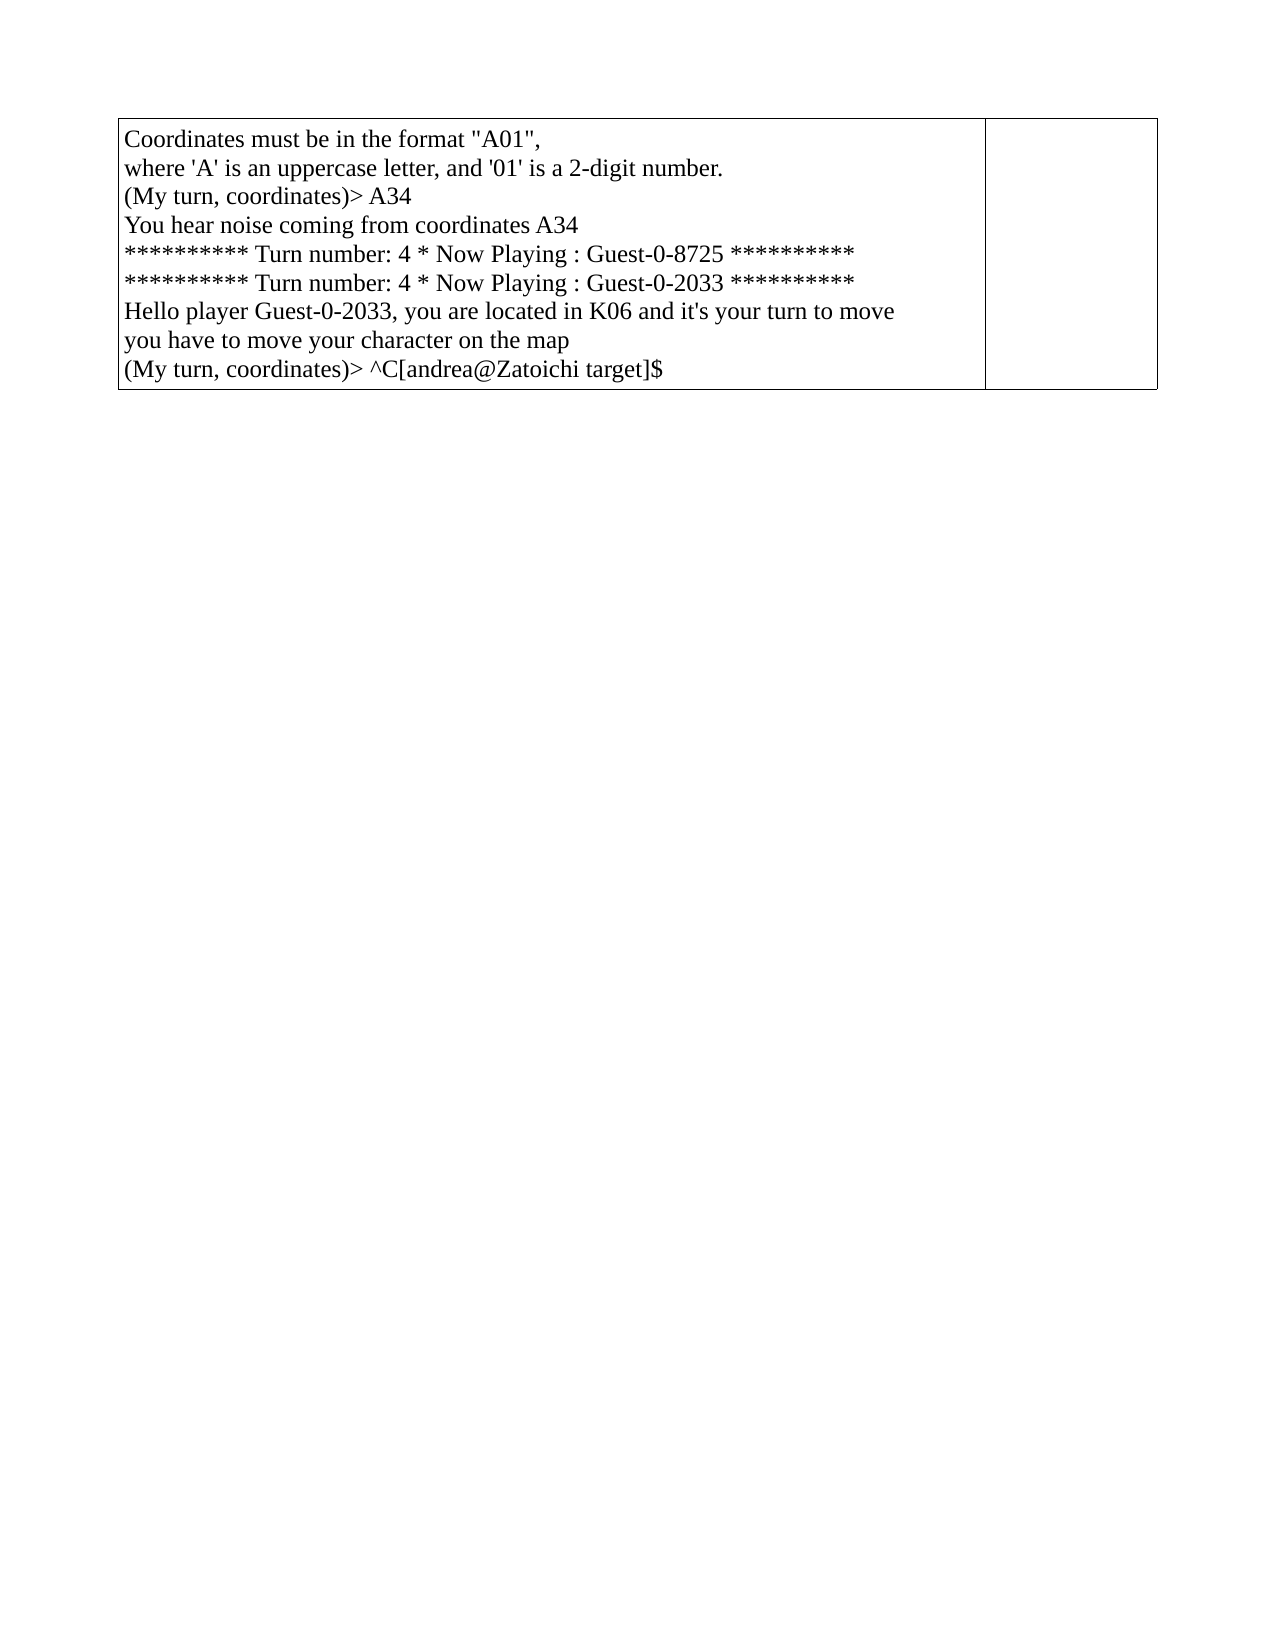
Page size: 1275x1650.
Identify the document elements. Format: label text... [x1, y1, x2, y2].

table_cell [986, 119, 1157, 388]
table_cell Coordinates must be in the format "A01", where 'A' is an uppercase letter, and '01' is a 2-digit number. (My turn, coordinates)> A34 You hear noise coming from coordinates A34 ********** Turn number: 4 * Now Playing : Guest-0-8725 ********** ********** Turn number: 4 * Now Playing : Guest-0-2033 ********** Hello player Guest-0-2033, you are located in K06 and it's your turn to move you have to move your character on the map (My turn, coordinates)> ^C[andrea@Zatoichi target]$ [119, 119, 985, 388]
